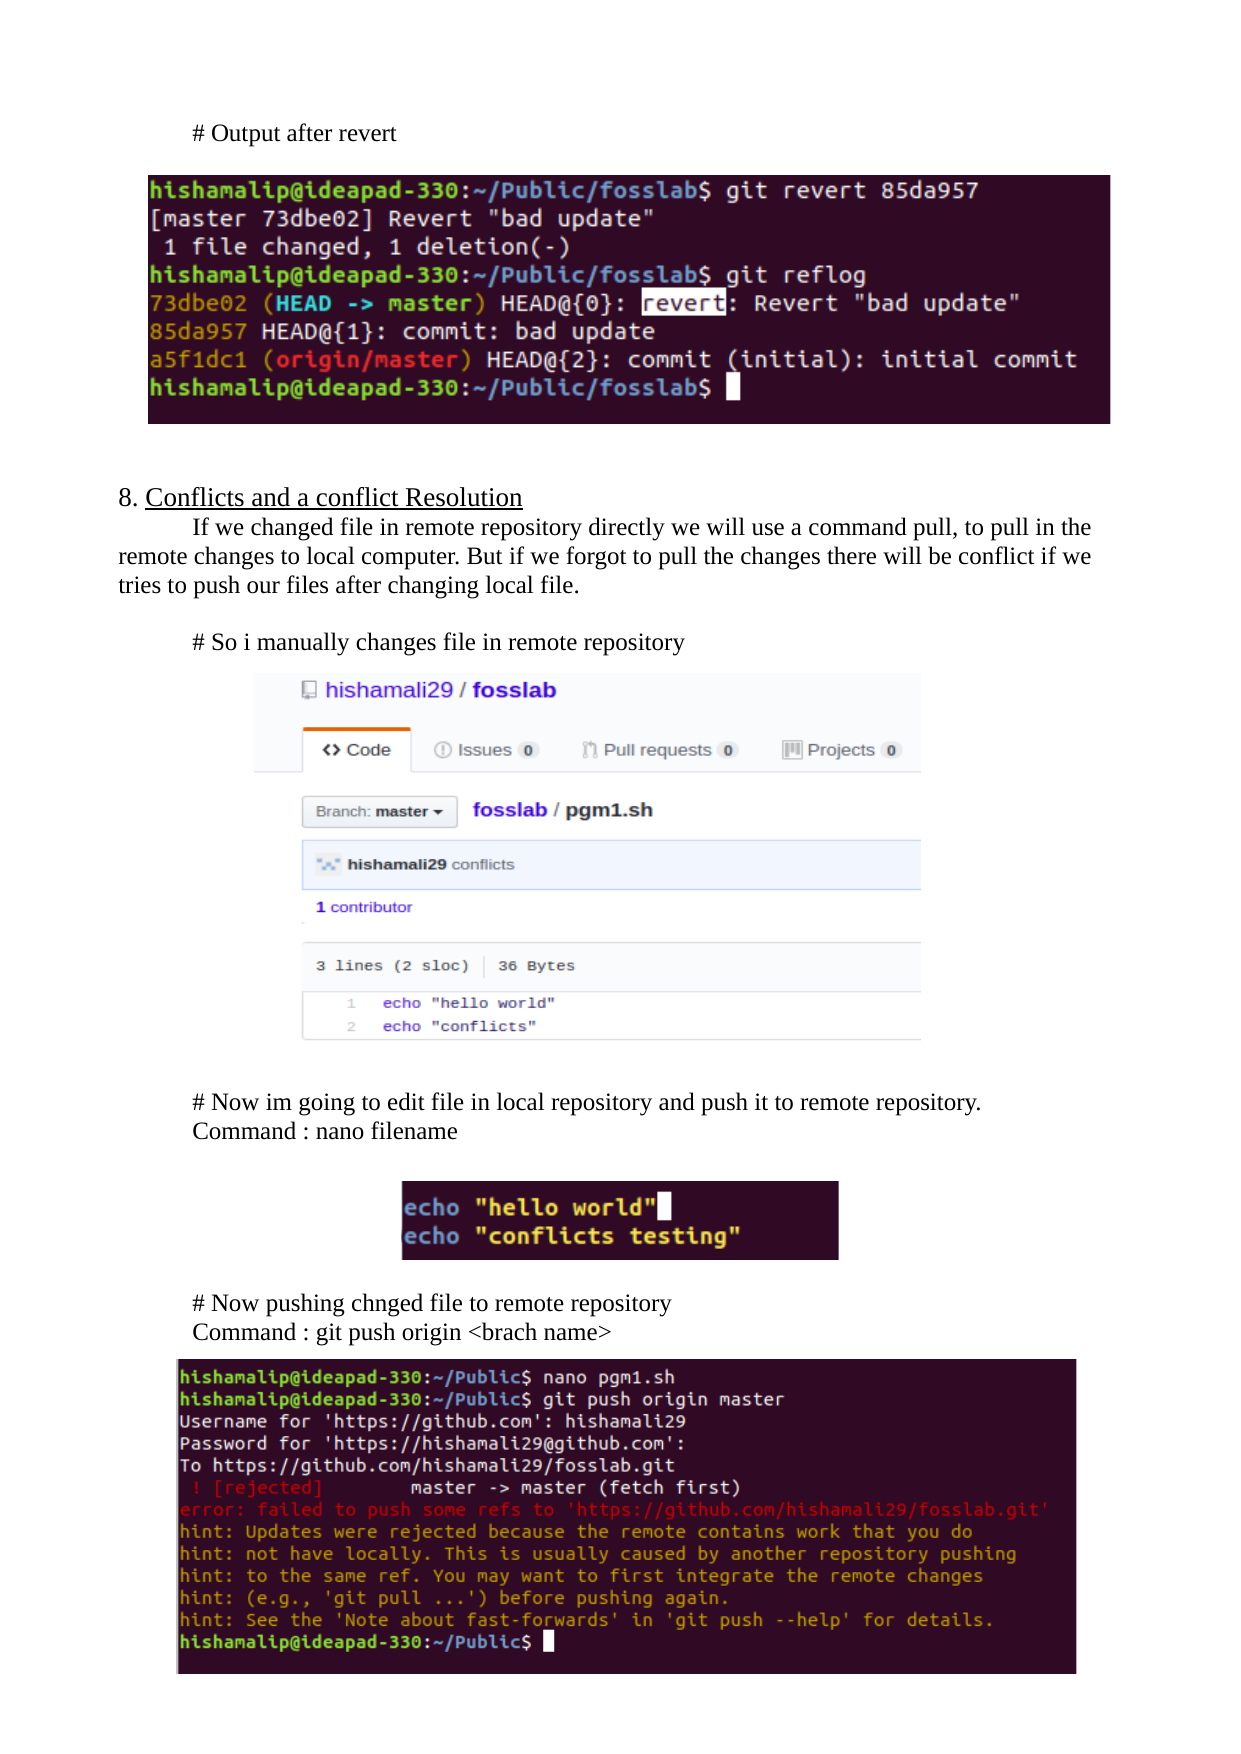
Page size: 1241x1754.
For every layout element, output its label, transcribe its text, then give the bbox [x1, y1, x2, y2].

picture [401, 1181, 839, 1260]
text # Now im going to edit file in local repository and push it to remote repository. [118, 1087, 1122, 1116]
text # Now pushing chnged file to remote repository [118, 1288, 1122, 1317]
text # So i manually changes file in remote repository [118, 627, 1122, 656]
picture [148, 175, 1111, 424]
picture [176, 1359, 1077, 1674]
text If we changed file in remote repository directly we will use a command pull, to pull in the remote changes to local computer. But if we forgot to pull the changes there will be conflict if we tries to push our files after changing local file. [118, 512, 1122, 598]
picture [253, 673, 921, 1060]
text # Output after revert [118, 118, 1122, 147]
text Command : nano filename [118, 1116, 1122, 1145]
text Command : git push origin <brach name> [118, 1317, 1122, 1346]
text 8. Conflicts and a conflict Resolution [118, 481, 1122, 512]
